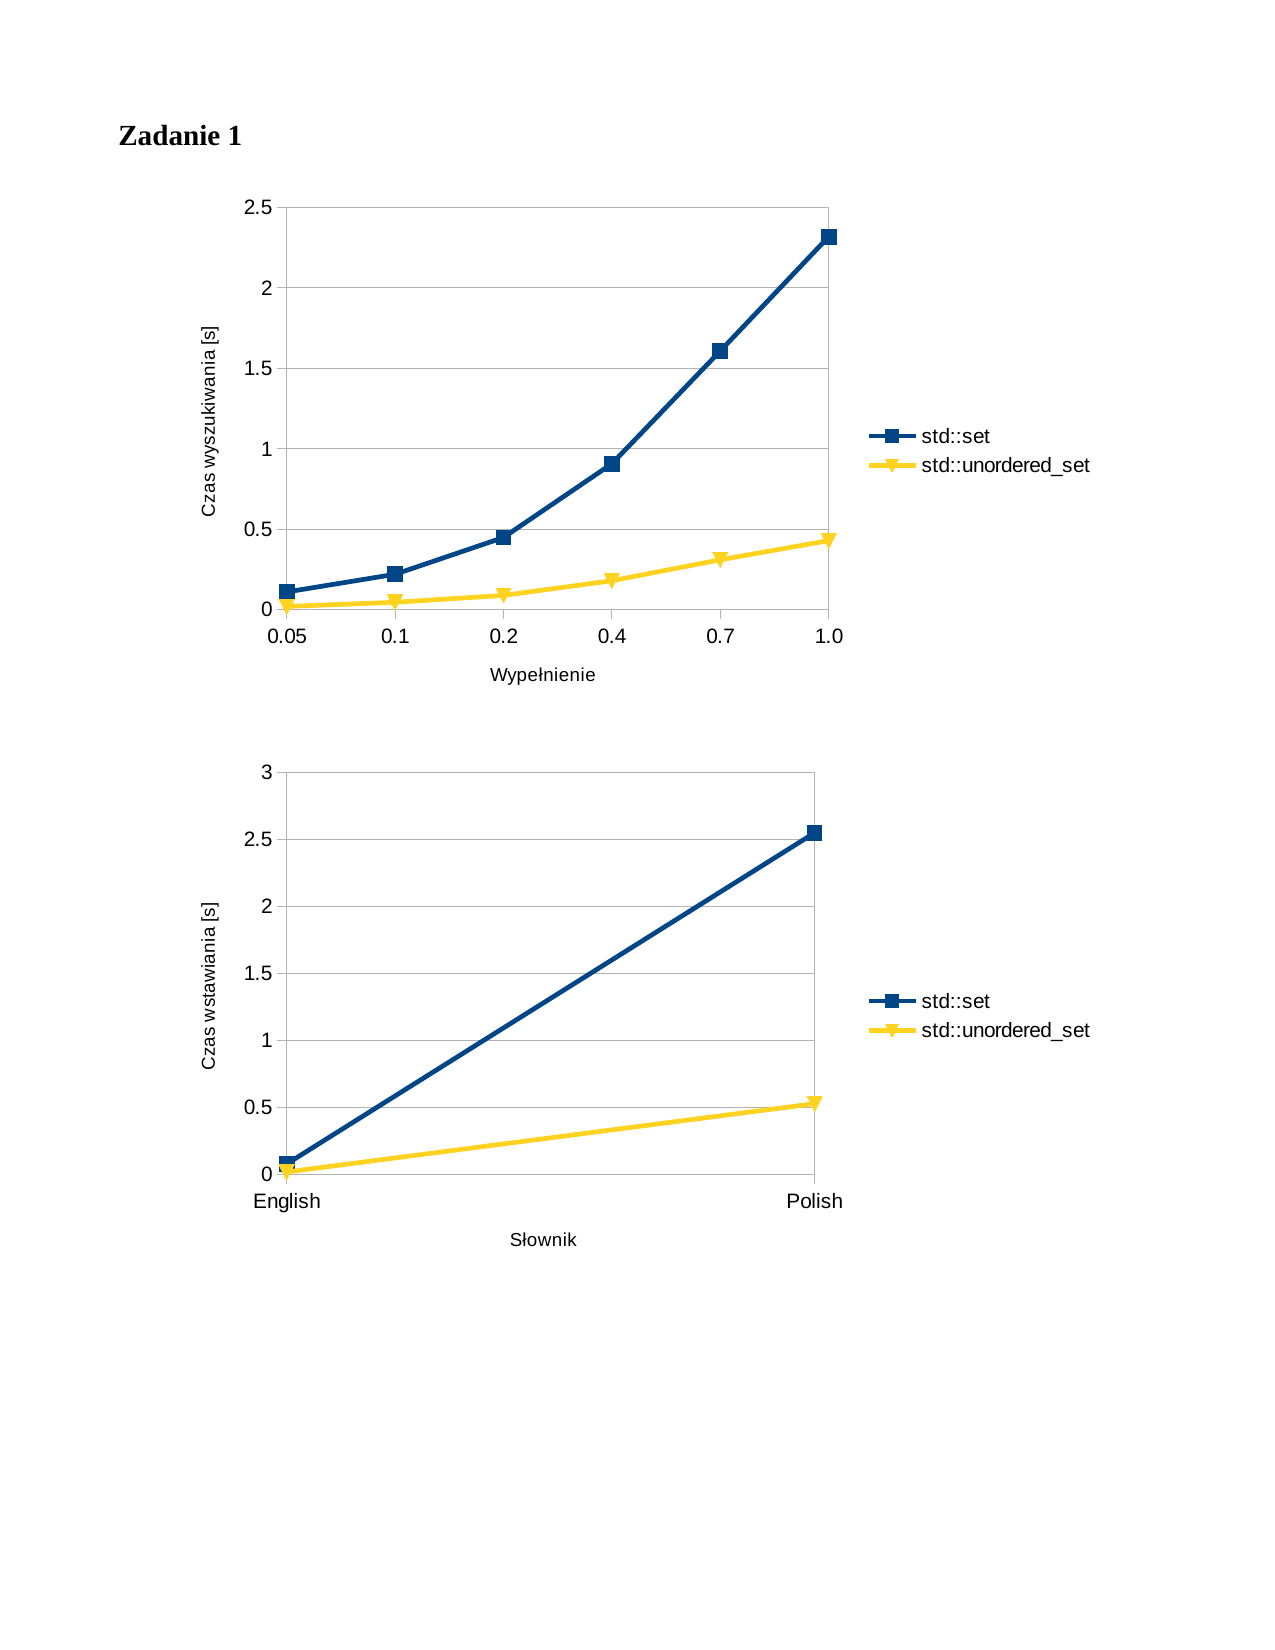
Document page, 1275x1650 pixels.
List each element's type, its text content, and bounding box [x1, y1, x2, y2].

text Zadanie 1 [118, 118, 1157, 152]
